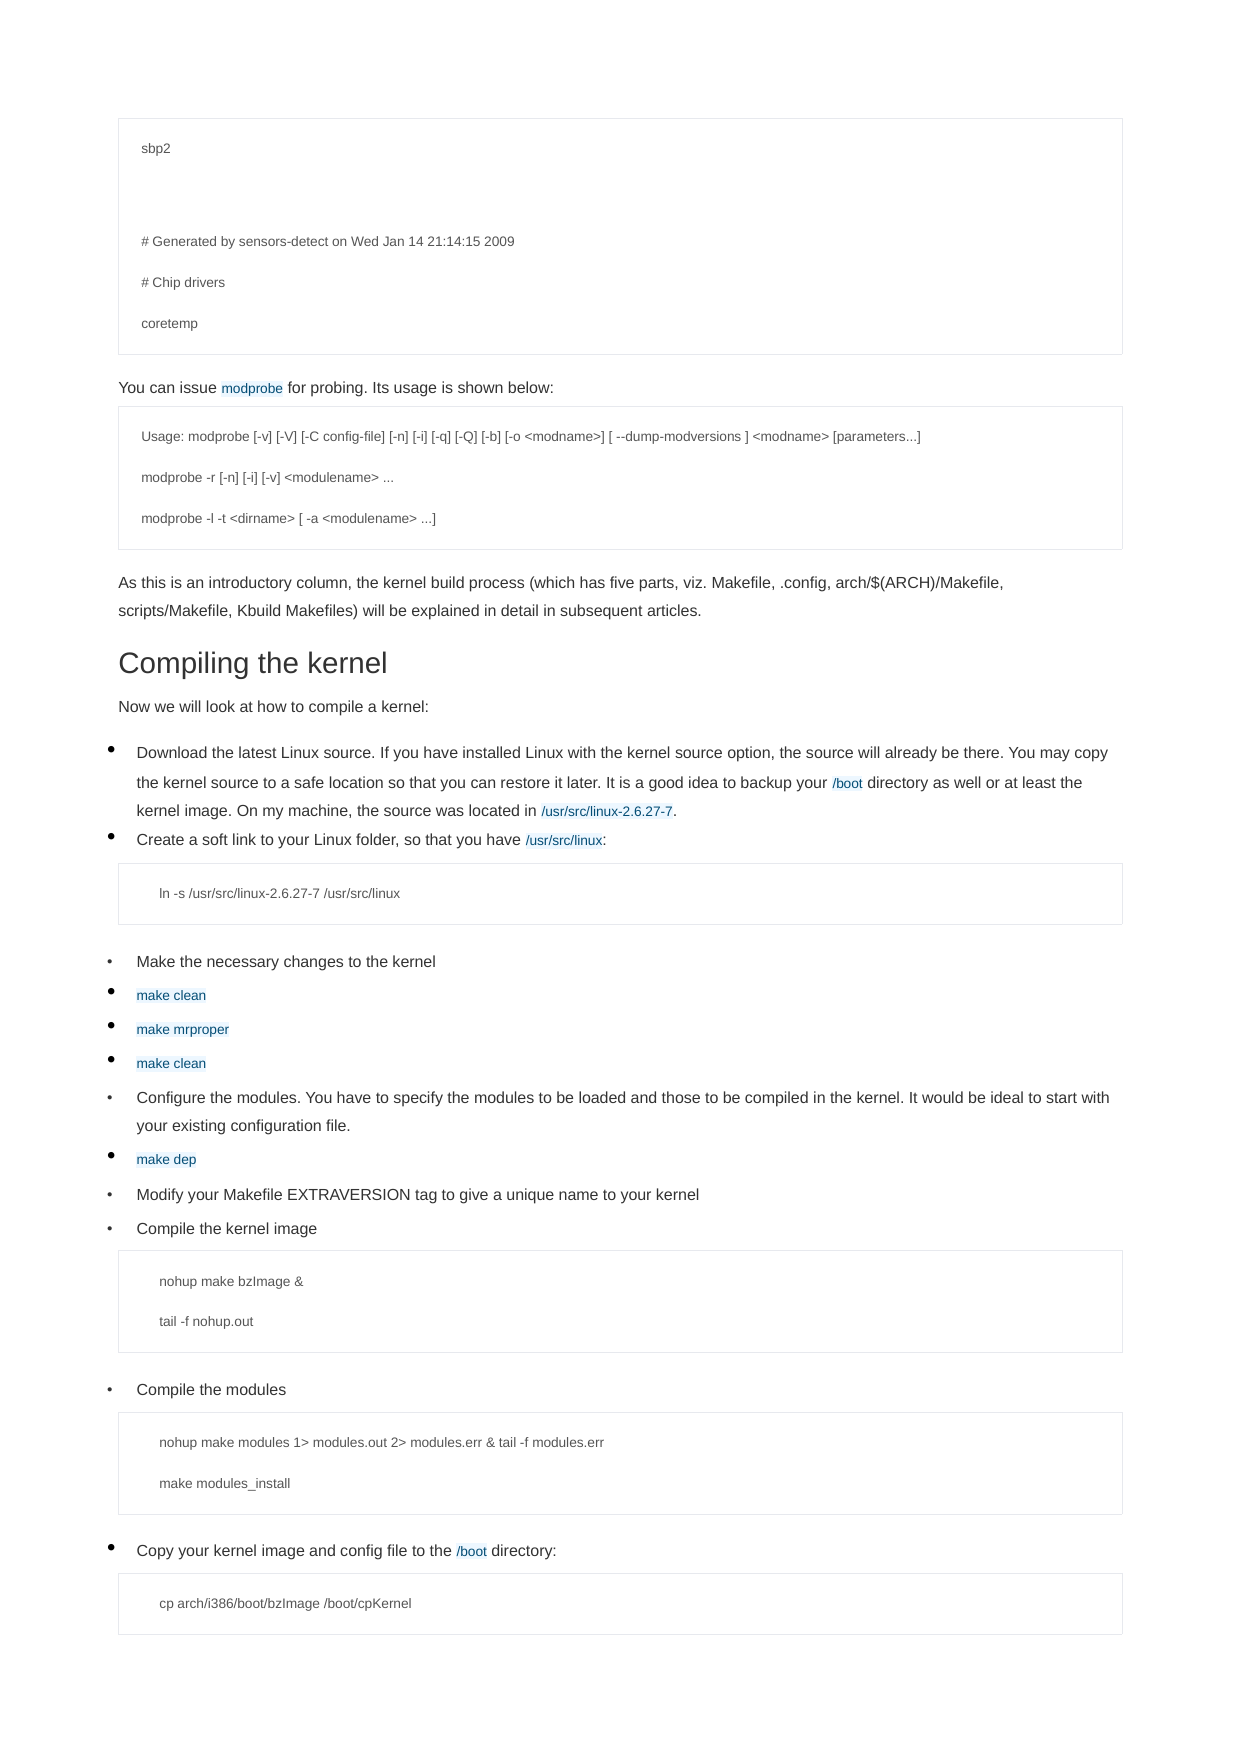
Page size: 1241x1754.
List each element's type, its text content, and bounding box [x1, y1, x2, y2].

list make mrproper [118, 1017, 1122, 1040]
list make modules_install [119, 1452, 1122, 1514]
subtitle Compiling the kernel [118, 646, 1122, 680]
text You can issue modprobe for probing. Its usage is shown below: [118, 379, 1122, 397]
list Copy your kernel image and config file to the /boot directory: [118, 1539, 1122, 1561]
text Usage: modprobe [-v] [-V] [-C config-file] [-n] [-i] [-q] [-Q] [-b] [-o <modname>] [ --dump-modversions ] <modname> [parameters...] [119, 407, 1122, 445]
text modprobe -r [-n] [-i] [-v] <modulename> ... [119, 447, 1122, 485]
text modprobe -l -t <dirname> [ -a <modulename> ...] [119, 487, 1122, 549]
text # Generated by sensors-detect on Wed Jan 14 21:14:15 2009 [119, 211, 1122, 250]
list nohup make bzImage & [119, 1251, 1122, 1289]
list Compile the modules [118, 1381, 1122, 1399]
list Configure the modules. You have to specify the modules to be loaded and those to be compiled in the kernel. It would be ideal to start with your existing configuration file. [118, 1089, 1122, 1135]
list Compile the kernel image [118, 1219, 1122, 1238]
list nohup make modules 1> modules.out 2> modules.err & tail -f modules.err [119, 1413, 1122, 1450]
text As this is an introductory column, the kernel build process (which has five parts, viz. Makefile, .config, arch/$(ARCH)/Makefile, scripts/Makefile, Kbuild Makefiles) will be explained in detail in subsequent articles. [118, 574, 1122, 619]
list Make the necessary changes to the kernel [118, 952, 1122, 971]
text coretemp [119, 292, 1122, 354]
list make clean [118, 1051, 1122, 1074]
list Create a soft link to your Linux folder, so that you have /usr/src/linux: [118, 828, 1122, 851]
list ln -s /usr/src/linux-2.6.27-7 /usr/src/linux [119, 864, 1122, 924]
list cp arch/i386/boot/bzImage /boot/cpKernel [119, 1574, 1122, 1634]
list tail -f nohup.out [119, 1291, 1122, 1352]
text Now we will look at how to compile a kernel: [118, 697, 1122, 715]
text # Chip drivers [119, 252, 1122, 290]
text sbp2 [119, 119, 1122, 157]
list Modify your Makefile EXTRAVERSION tag to give a unique name to your kernel [118, 1185, 1122, 1203]
list make dep [118, 1147, 1122, 1170]
list Download the latest Linux source. If you have installed Linux with the kernel source option, the source will already be there. You may copy the kernel source to a safe location so that you can restore it later. It is a good idea to backup your /boot directory as well or at least the kernel image. On my machine, the source was located in /usr/src/linux-2.6.27-7. [118, 742, 1122, 819]
list make clean [118, 983, 1122, 1006]
